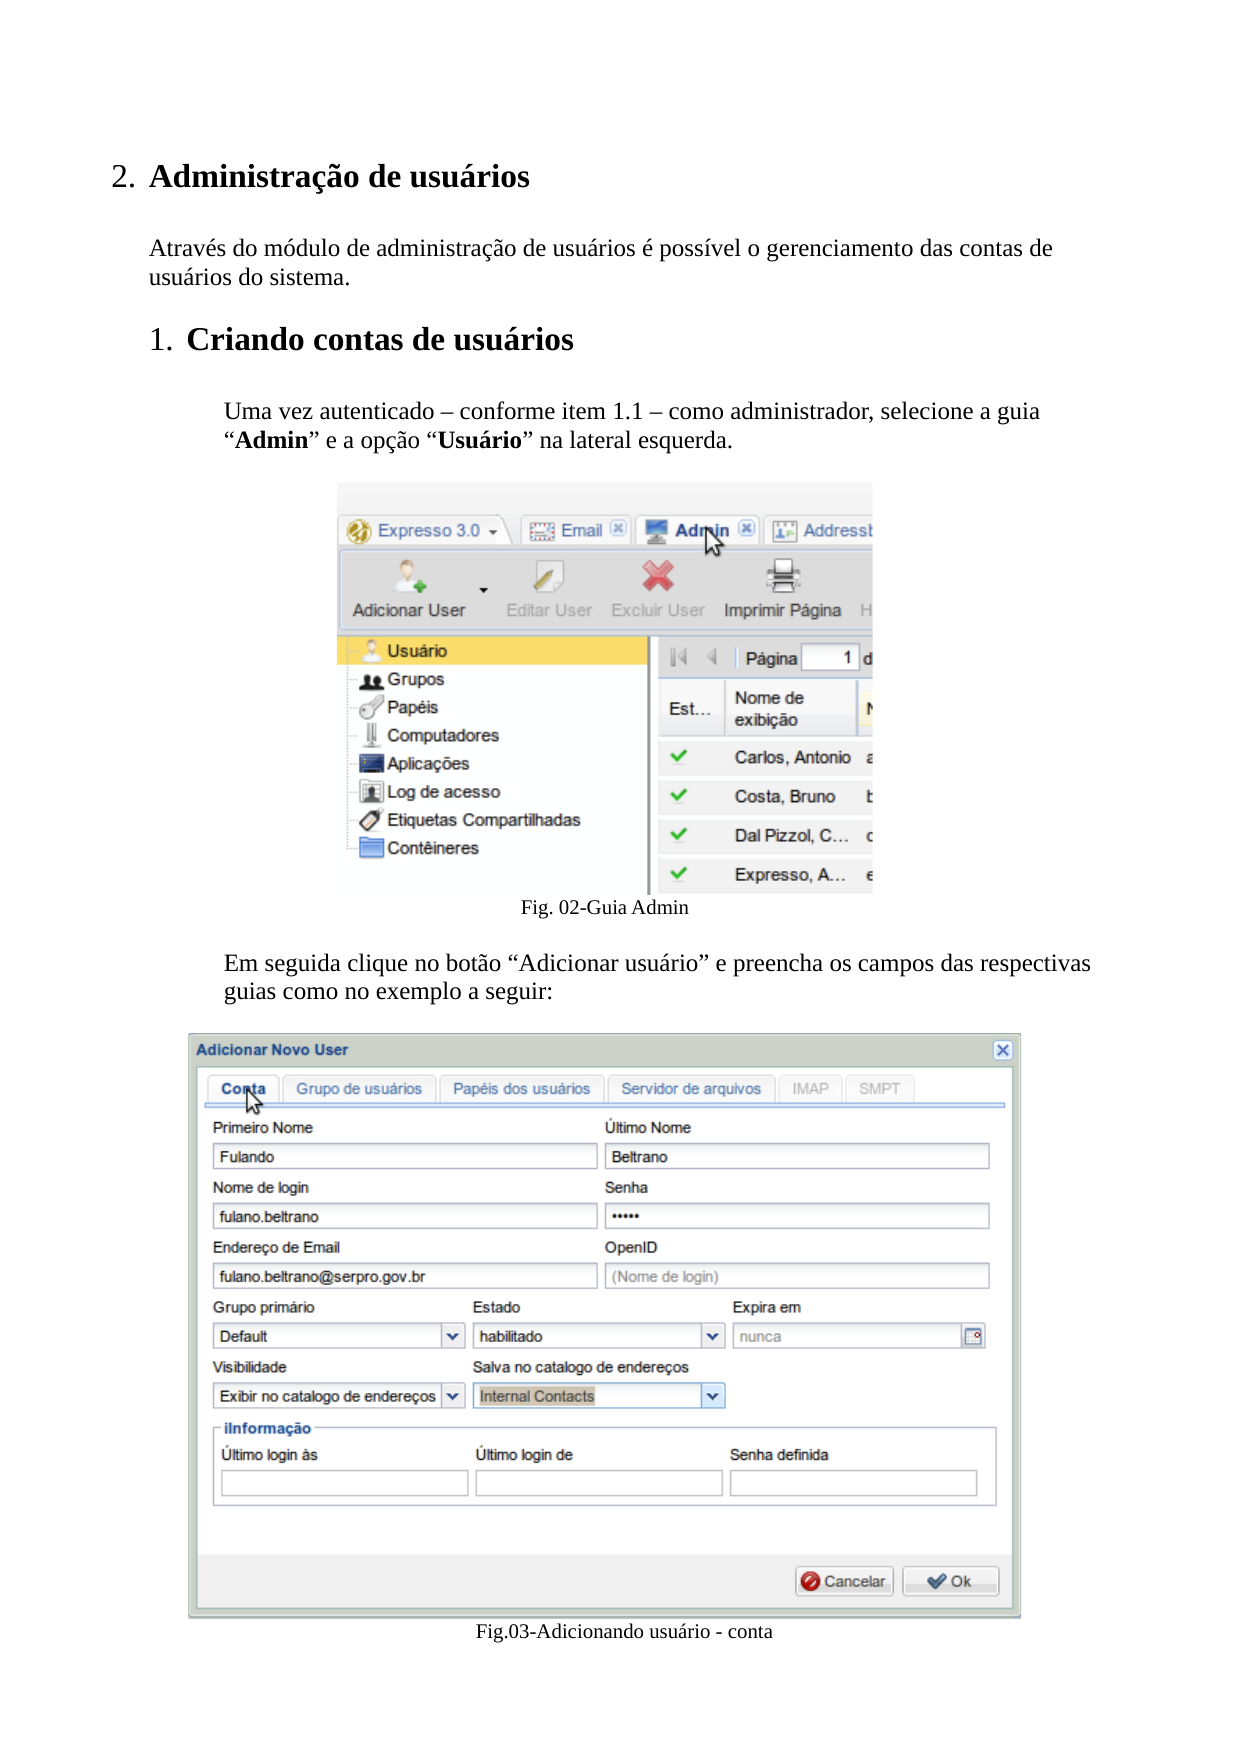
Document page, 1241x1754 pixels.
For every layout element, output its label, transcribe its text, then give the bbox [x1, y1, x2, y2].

picture [188, 1033, 1022, 1619]
list Fig.03-Adicionando usuário - conta [75, 1034, 1136, 1643]
list Administração de usuários [111, 156, 1136, 195]
picture [336, 482, 873, 895]
text Fig. 02-Guia Admin [73, 482, 1136, 919]
list Uma vez autenticado – conforme item 1.1 – como administrador, selecione a guia “Admin” e a opção “Usuário” na lateral esquerda. [186, 396, 1136, 453]
list Criando contas de usuários [148, 319, 1136, 358]
list Em seguida clique no botão “Adicionar usuário” e preencha os campos das respectivas guias como no exemplo a seguir: [186, 948, 1136, 1005]
list Através do módulo de administração de usuários é possível o gerenciamento das contas de usuários do sistema. [111, 233, 1136, 291]
